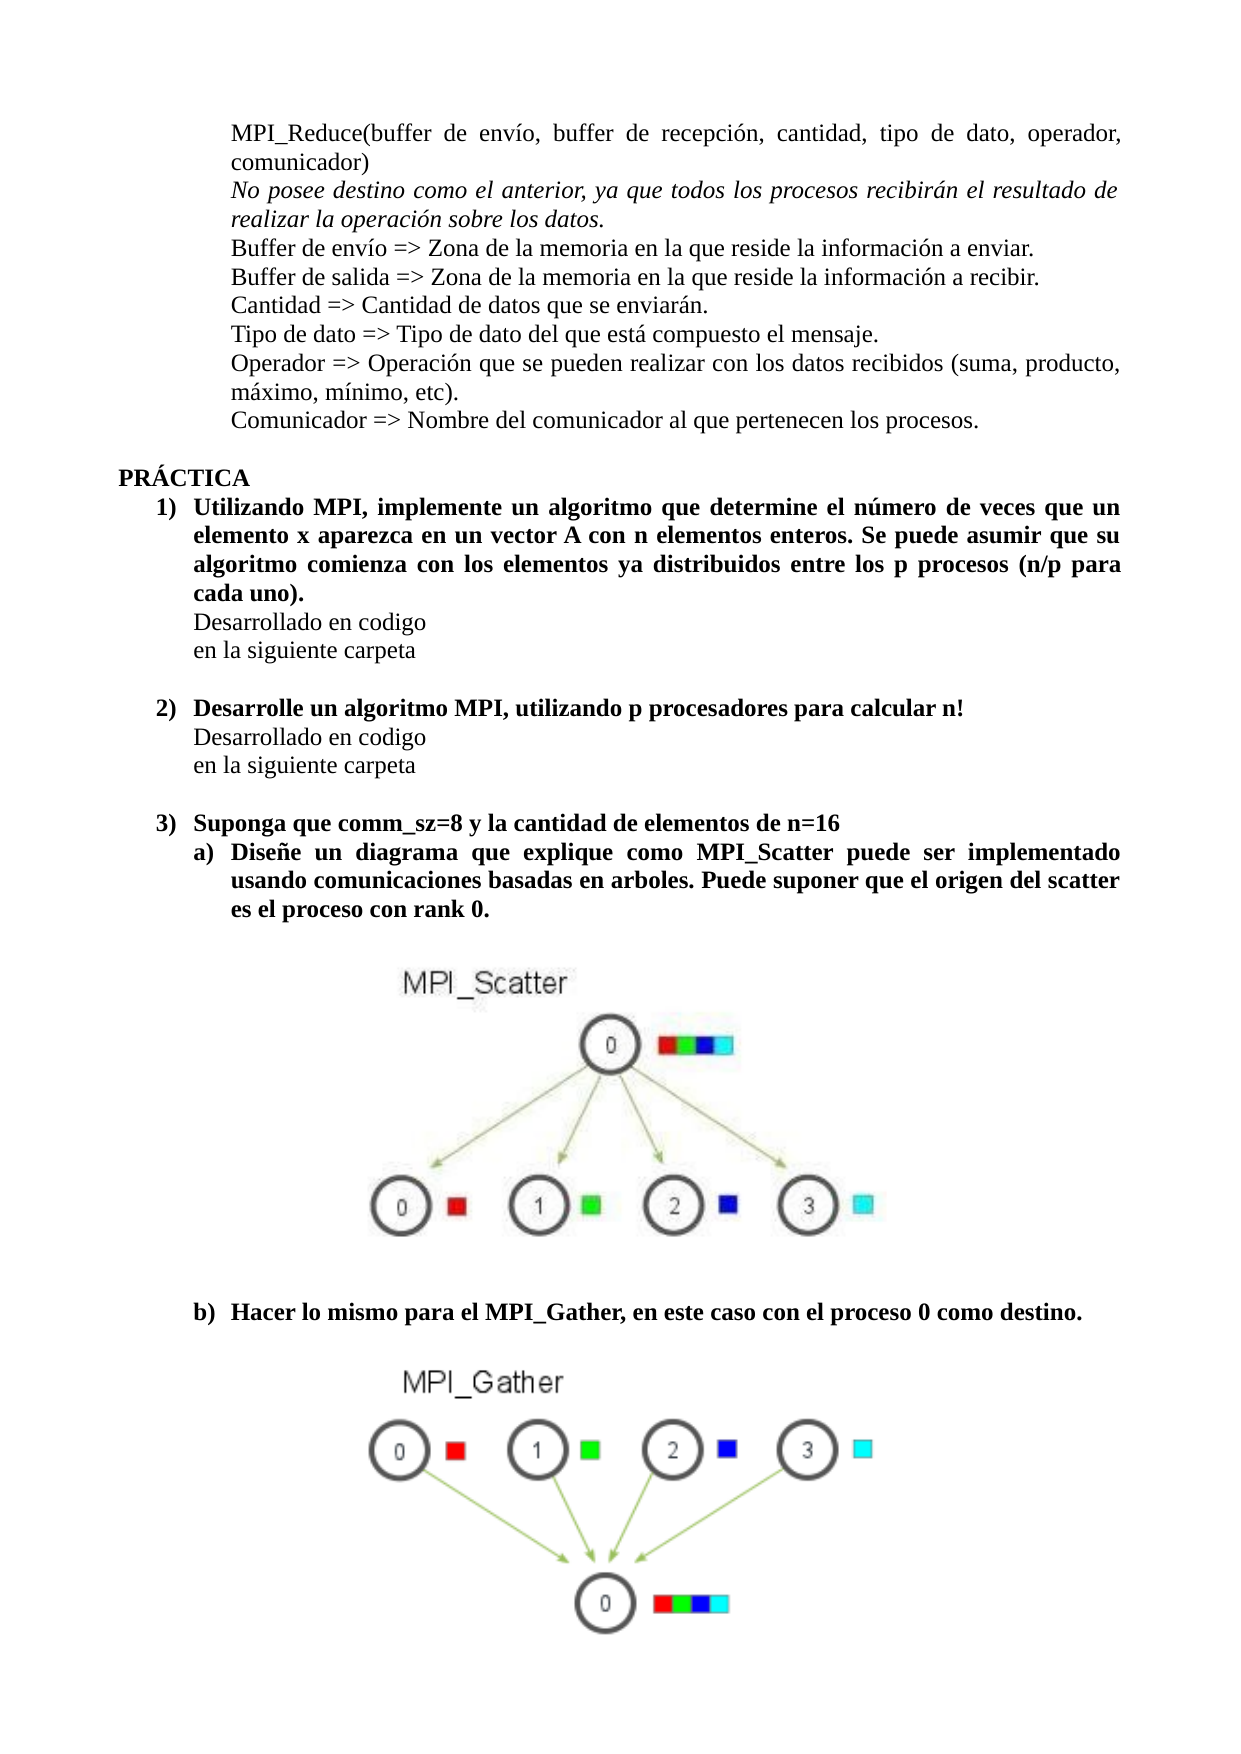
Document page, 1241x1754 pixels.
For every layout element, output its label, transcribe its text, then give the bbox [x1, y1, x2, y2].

list Buffer de salida => Zona de la memoria en la que reside la información a recibir. [193, 262, 1122, 291]
picture [358, 1354, 882, 1642]
list Cantidad => Cantidad de datos que se enviarán. [193, 291, 1122, 319]
list No posee destino como el anterior, ya que todos los procesos recibirán el resultado de realizar la operación sobre los datos. [193, 176, 1122, 233]
list Desarrollado en codigo [156, 722, 1122, 751]
list en la siguiente carpeta [156, 636, 1122, 664]
picture [353, 923, 887, 1250]
list Utilizando MPI, implemente un algoritmo que determine el número de veces que un elemento x aparezca en un vector A con n elementos enteros. Se puede asumir que su algoritmo comienza con los elementos ya distribuidos entre los p procesos (n/p para cada uno). [156, 492, 1122, 607]
list Desarrolle un algoritmo MPI, utilizando p procesadores para calcular n! [156, 693, 1122, 722]
list en la siguiente carpeta [156, 751, 1122, 779]
list Buffer de envío => Zona de la memoria en la que reside la información a enviar. [193, 233, 1122, 262]
list Comunicador => Nombre del comunicador al que pertenecen los procesos. [193, 406, 1122, 434]
list Diseñe un diagrama que explique como MPI_Scatter puede ser implementado usando comunicaciones basadas en arboles. Puede suponer que el origen del scatter es el proceso con rank 0. [193, 837, 1122, 923]
list Tipo de dato => Tipo de dato del que está compuesto el mensaje. [193, 319, 1122, 348]
list MPI_Reduce(buffer de envío, buffer de recepción, cantidad, tipo de dato, operador, comunicador) [193, 118, 1122, 176]
list Desarrollado en codigo [156, 607, 1122, 636]
list Operador => Operación que se pueden realizar con los datos recibidos (suma, producto, máximo, mínimo, etc). [193, 348, 1122, 406]
text PRÁCTICA [118, 463, 1122, 492]
list Suponga que comm_sz=8 y la cantidad de elementos de n=16 [156, 808, 1122, 837]
list Hacer lo mismo para el MPI_Gather, en este caso con el proceso 0 como destino. [193, 1297, 1122, 1326]
